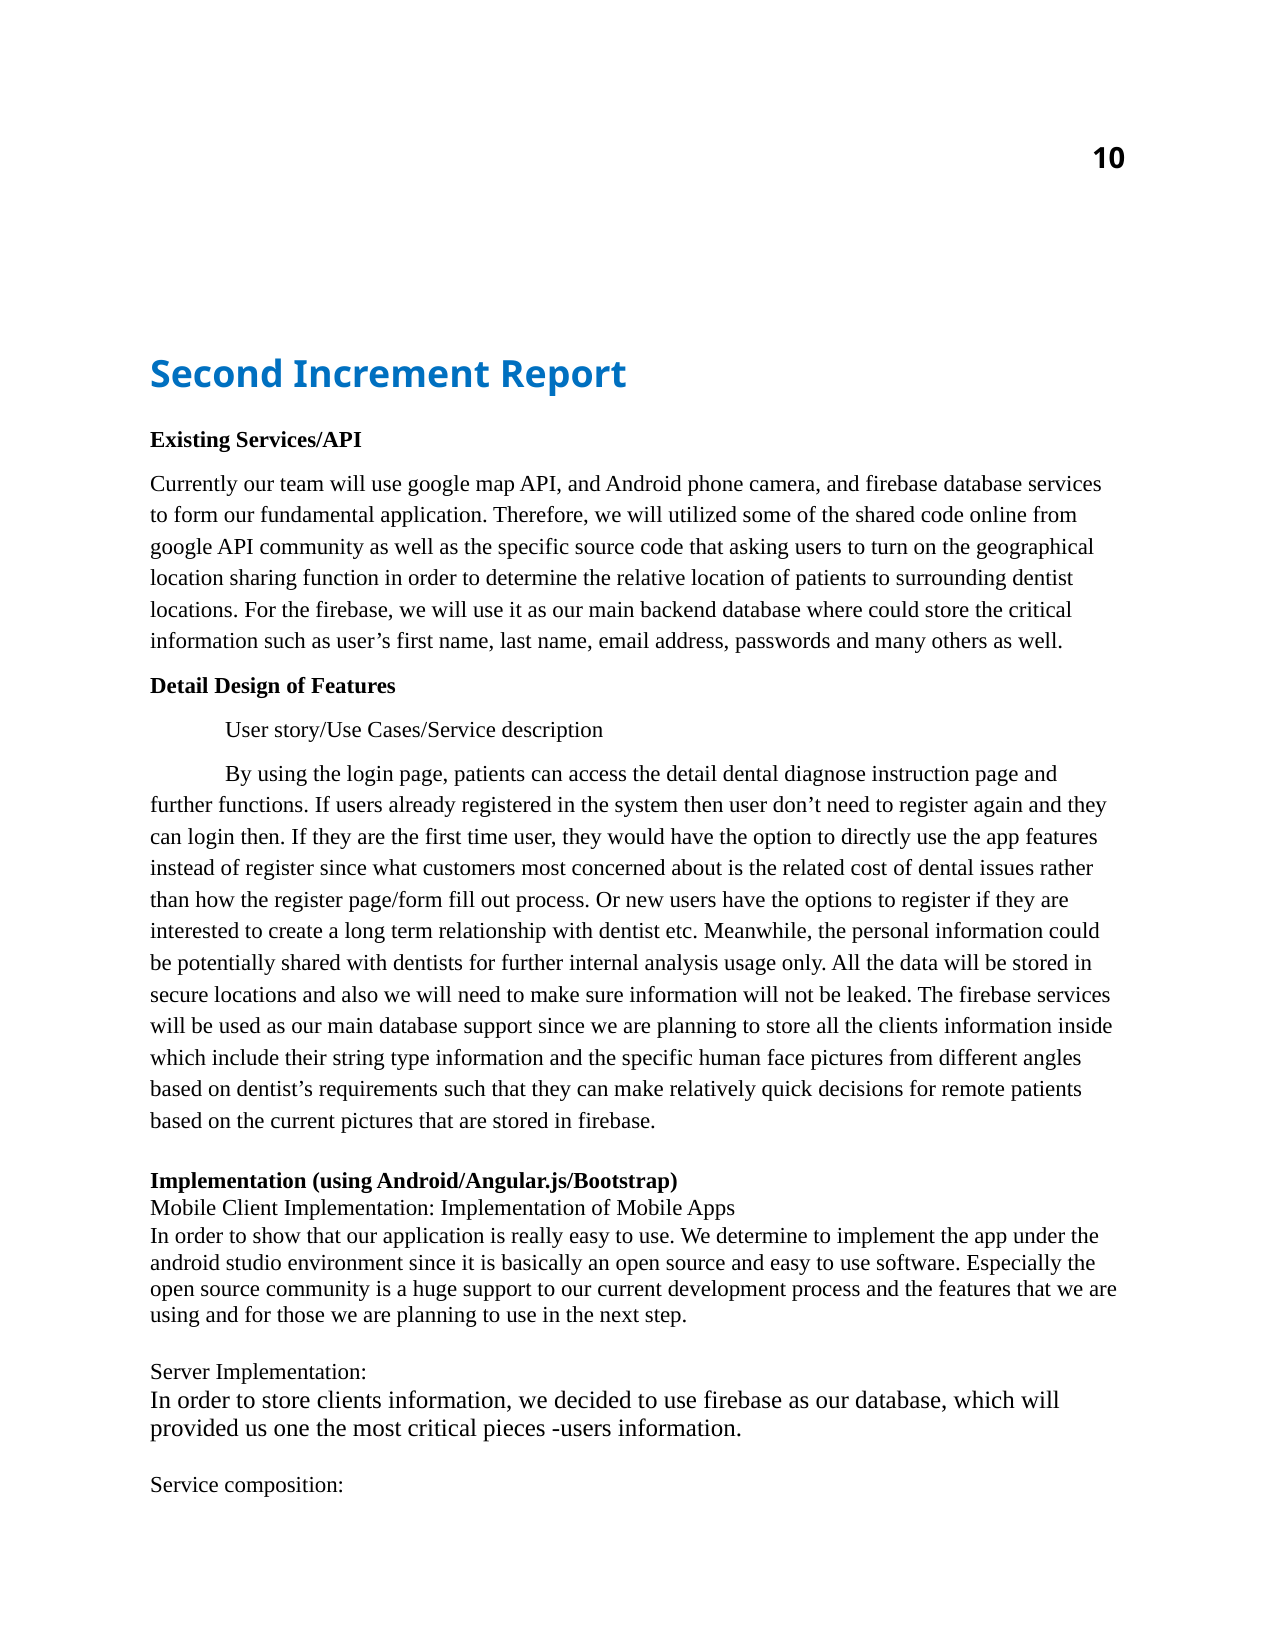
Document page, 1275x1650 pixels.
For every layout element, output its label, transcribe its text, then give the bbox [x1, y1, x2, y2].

subtitle Second Increment Report [150, 347, 1125, 398]
text Mobile Client Implementation: Implementation of Mobile Apps [150, 1194, 1125, 1220]
text Detail Design of Features [150, 672, 1125, 698]
text In order to store clients information, we decided to use firebase as our database, which will provided us one the most critical pieces -users information. [150, 1385, 1125, 1442]
text Existing Services/API [150, 426, 1125, 452]
text By using the login page, patients can access the detail dental diagnose instruction page and further functions. If users already registered in the system then user don’t need to register again and they can login then. If they are the first time user, they would have the option to directly use the app features instead of register since what customers most concerned about is the related cost of dental issues rather than how the register page/form fill out process. Or new users have the options to register if they are interested to create a long term relationship with dentist etc. Meanwhile, the personal information could be potentially shared with dentists for further internal analysis usage only. All the data will be stored in secure locations and also we will need to make sure information will not be leaked. The firebase services will be used as our main database support since we are planning to store all the clients information inside which include their string type information and the specific human face pictures from different angles based on dentist’s requirements such that they can make relatively quick decisions for remote patients based on the current pictures that are stored in firebase. [150, 760, 1125, 1133]
text Service composition: [150, 1471, 1125, 1497]
text Server Implementation: [150, 1358, 1125, 1385]
text User story/Use Cases/Service description [150, 716, 1125, 742]
text Implementation (using Android/Angular.js/Bootstrap) [150, 1167, 1125, 1194]
text In order to show that our application is really easy to use. We determine to implement the app under the android studio environment since it is basically an open source and easy to use software. Especially the open source community is a huge support to our current development process and the features that we are using and for those we are planning to use in the next step. [150, 1222, 1125, 1328]
text Currently our team will use google map API, and Android phone camera, and firebase database services to form our fundamental application. Therefore, we will utilized some of the shared code online from google API community as well as the specific source code that asking users to turn on the geographical location sharing function in order to determine the relative location of patients to surrounding dentist locations. For the firebase, we will use it as our main backend database where could store the critical information such as user’s first name, last name, email address, passwords and many others as well. [150, 470, 1125, 654]
